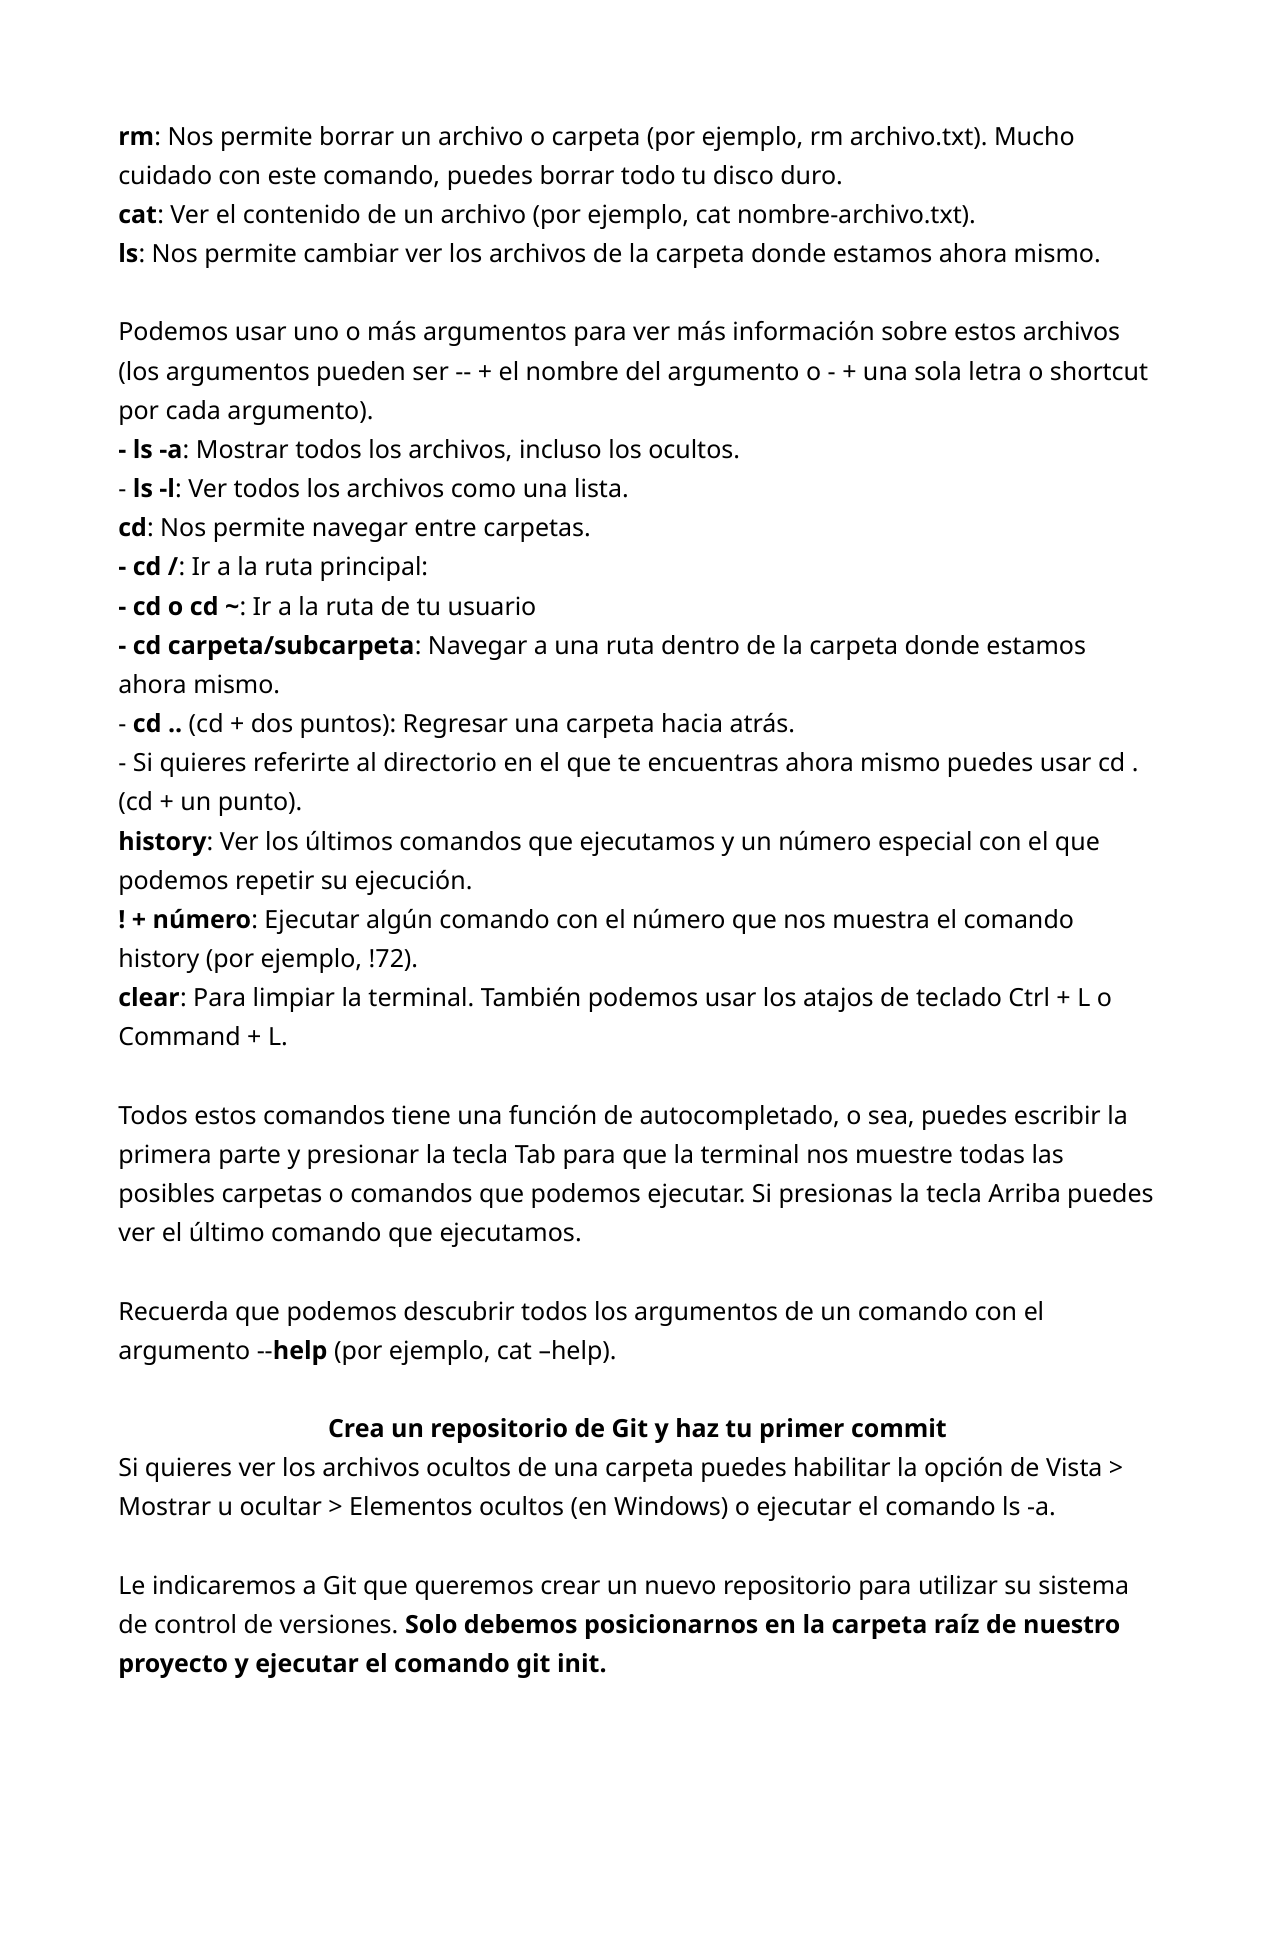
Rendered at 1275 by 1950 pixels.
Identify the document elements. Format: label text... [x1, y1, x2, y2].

text clear: Para limpiar la terminal. También podemos usar los atajos de teclado Ctrl + L o Command + L. [118, 980, 1157, 1053]
text Le indicaremos a Git que queremos crear un nuevo repositorio para utilizar su sistema de control de versiones. Solo debemos posicionarnos en la carpeta raíz de nuestro proyecto y ejecutar el comando git init. [118, 1567, 1157, 1680]
text history: Ver los últimos comandos que ejecutamos y un número especial con el que podemos repetir su ejecución. [118, 823, 1157, 896]
text cd: Nos permite navegar entre carpetas. [118, 510, 1157, 544]
text - cd .. (cd + dos puntos): Regresar una carpeta hacia atrás. [118, 706, 1157, 740]
text - cd carpeta/subcarpeta: Navegar a una ruta dentro de la carpeta donde estamos ahora mismo. [118, 627, 1157, 701]
text Podemos usar uno o más argumentos para ver más información sobre estos archivos (los argumentos pueden ser -- + el nombre del argumento o - + una sola letra o shortcut por cada argumento). [118, 314, 1157, 426]
text - ls -a: Mostrar todos los archivos, incluso los ocultos. [118, 431, 1157, 466]
text - cd /: Ir a la ruta principal: [118, 549, 1157, 583]
text ! + número: Ejecutar algún comando con el número que nos muestra el comando history (por ejemplo, !72). [118, 901, 1157, 975]
text Todos estos comandos tiene una función de autocompletado, o sea, puedes escribir la primera parte y presionar la tecla Tab para que la terminal nos muestre todas las posibles carpetas o comandos que podemos ejecutar. Si presionas la tecla Arriba puedes ver el último comando que ejecutamos. [118, 1097, 1157, 1249]
text - ls -l: Ver todos los archivos como una lista. [118, 471, 1157, 505]
text cat: Ver el contenido de un archivo (por ejemplo, cat nombre-archivo.txt). [118, 196, 1157, 231]
text Crea un repositorio de Git y haz tu primer commit [118, 1411, 1157, 1445]
text rm: Nos permite borrar un archivo o carpeta (por ejemplo, rm archivo.txt). Mucho cuidado con este comando, puedes borrar todo tu disco duro. [118, 118, 1157, 191]
text Si quieres ver los archivos ocultos de una carpeta puedes habilitar la opción de Vista > Mostrar u ocultar > Elementos ocultos (en Windows) o ejecutar el comando ls -a. [118, 1450, 1157, 1523]
text Recuerda que podemos descubrir todos los argumentos de un comando con el argumento --help (por ejemplo, cat –help). [118, 1293, 1157, 1366]
text - Si quieres referirte al directorio en el que te encuentras ahora mismo puedes usar cd . (cd + un punto). [118, 745, 1157, 818]
text ls: Nos permite cambiar ver los archivos de la carpeta donde estamos ahora mismo. [118, 236, 1157, 270]
text - cd o cd ~: Ir a la ruta de tu usuario [118, 588, 1157, 622]
